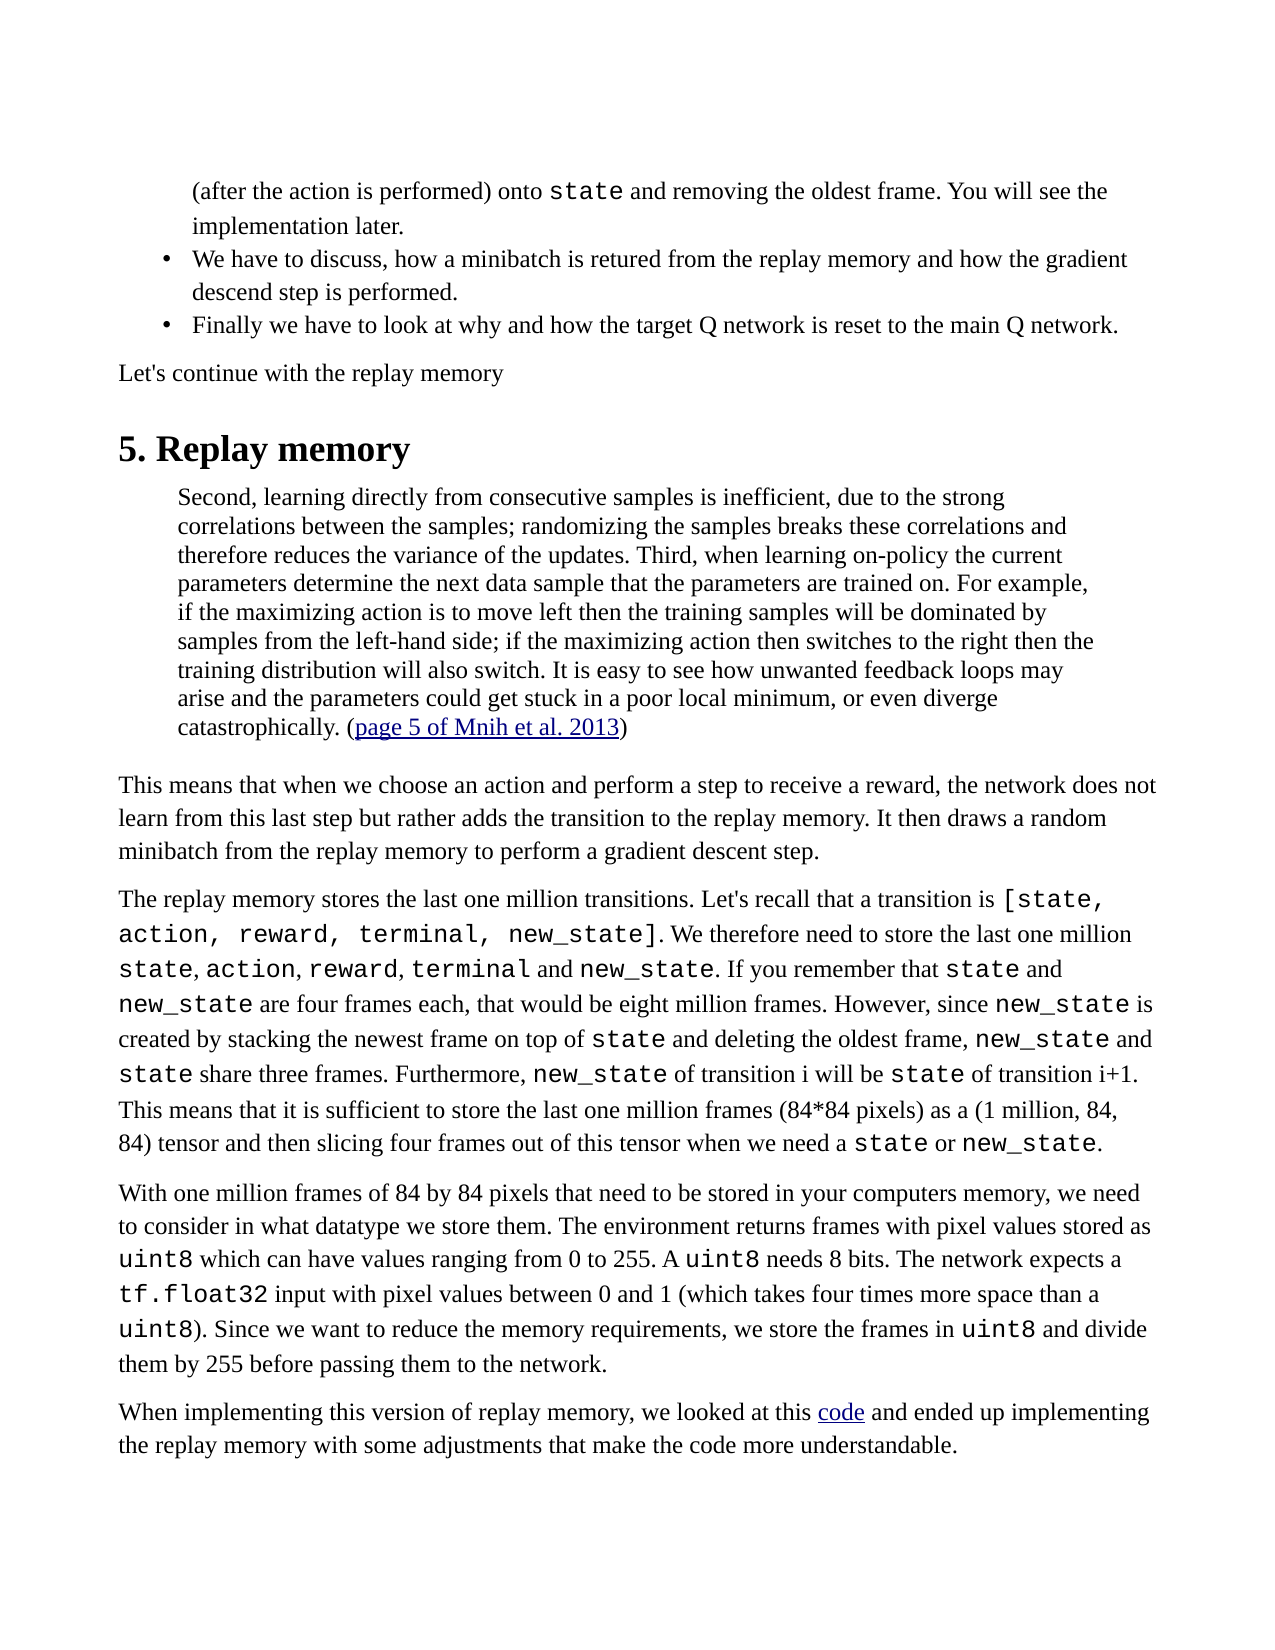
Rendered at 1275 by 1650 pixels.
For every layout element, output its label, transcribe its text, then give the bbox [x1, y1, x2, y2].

text This means that when we choose an action and perform a step to receive a reward, the network does not learn from this last step but rather adds the transition to the replay memory. It then draws a random minibatch from the replay memory to perform a gradient descent step. [118, 770, 1157, 865]
list Finally we have to look at why and how the target Q network is reset to the main Q network. [162, 311, 1157, 339]
text The replay memory stores the last one million transitions. Let's recall that a transition is [state, action, reward, terminal, new_state]. We therefore need to store the last one million state, action, reward, terminal and new_state. If you remember that state and new_state are four frames each, that would be eight million frames. However, since new_state is created by stacking the newest frame on top of state and deleting the oldest frame, new_state and state share three frames. Furthermore, new_state of transition i will be state of transition i+1. This means that it is sufficient to store the last one million frames (84*84 pixels) as a (1 million, 84, 84) tensor and then slicing four frames out of this tensor when we need a state or new_state. [118, 884, 1157, 1158]
subtitle 5. Replay memory [118, 427, 1157, 470]
text When implementing this version of replay memory, we looked at this code and ended up implementing the replay memory with some adjustments that make the code more understandable. [118, 1397, 1157, 1458]
text With one million frames of 84 by 84 pixels that need to be stored in your computers memory, we need to consider in what datatype we store them. The environment returns frames with pixel values stored as uint8 which can have values ranging from 0 to 255. A uint8 needs 8 bits. The network expects a tf.float32 input with pixel values between 0 and 1 (which takes four times more space than a uint8). Since we want to reduce the memory requirements, we store the frames in uint8 and divide them by 255 before passing them to the network. [118, 1178, 1157, 1378]
list (after the action is performed) onto state and removing the oldest frame. You will see the implementation later. [162, 176, 1157, 240]
list We have to discuss, how a minibatch is retured from the replay memory and how the gradient descend step is performed. [162, 244, 1157, 306]
text Let's continue with the replay memory [118, 358, 1157, 387]
text Second, learning directly from consecutive samples is inefficient, due to the strong correlations between the samples; randomizing the samples breaks these correlations and therefore reduces the variance of the updates. Third, when learning on-policy the current parameters determine the next data sample that the parameters are trained on. For example, if the maximizing action is to move left then the training samples will be dominated by samples from the left-hand side; if the maximizing action then switches to the right then the training distribution will also switch. It is easy to see how unwanted feedback loops may arise and the parameters could get stuck in a poor local minimum, or even diverge catastrophically. (page 5 of Mnih et al. 2013) [177, 482, 1098, 741]
